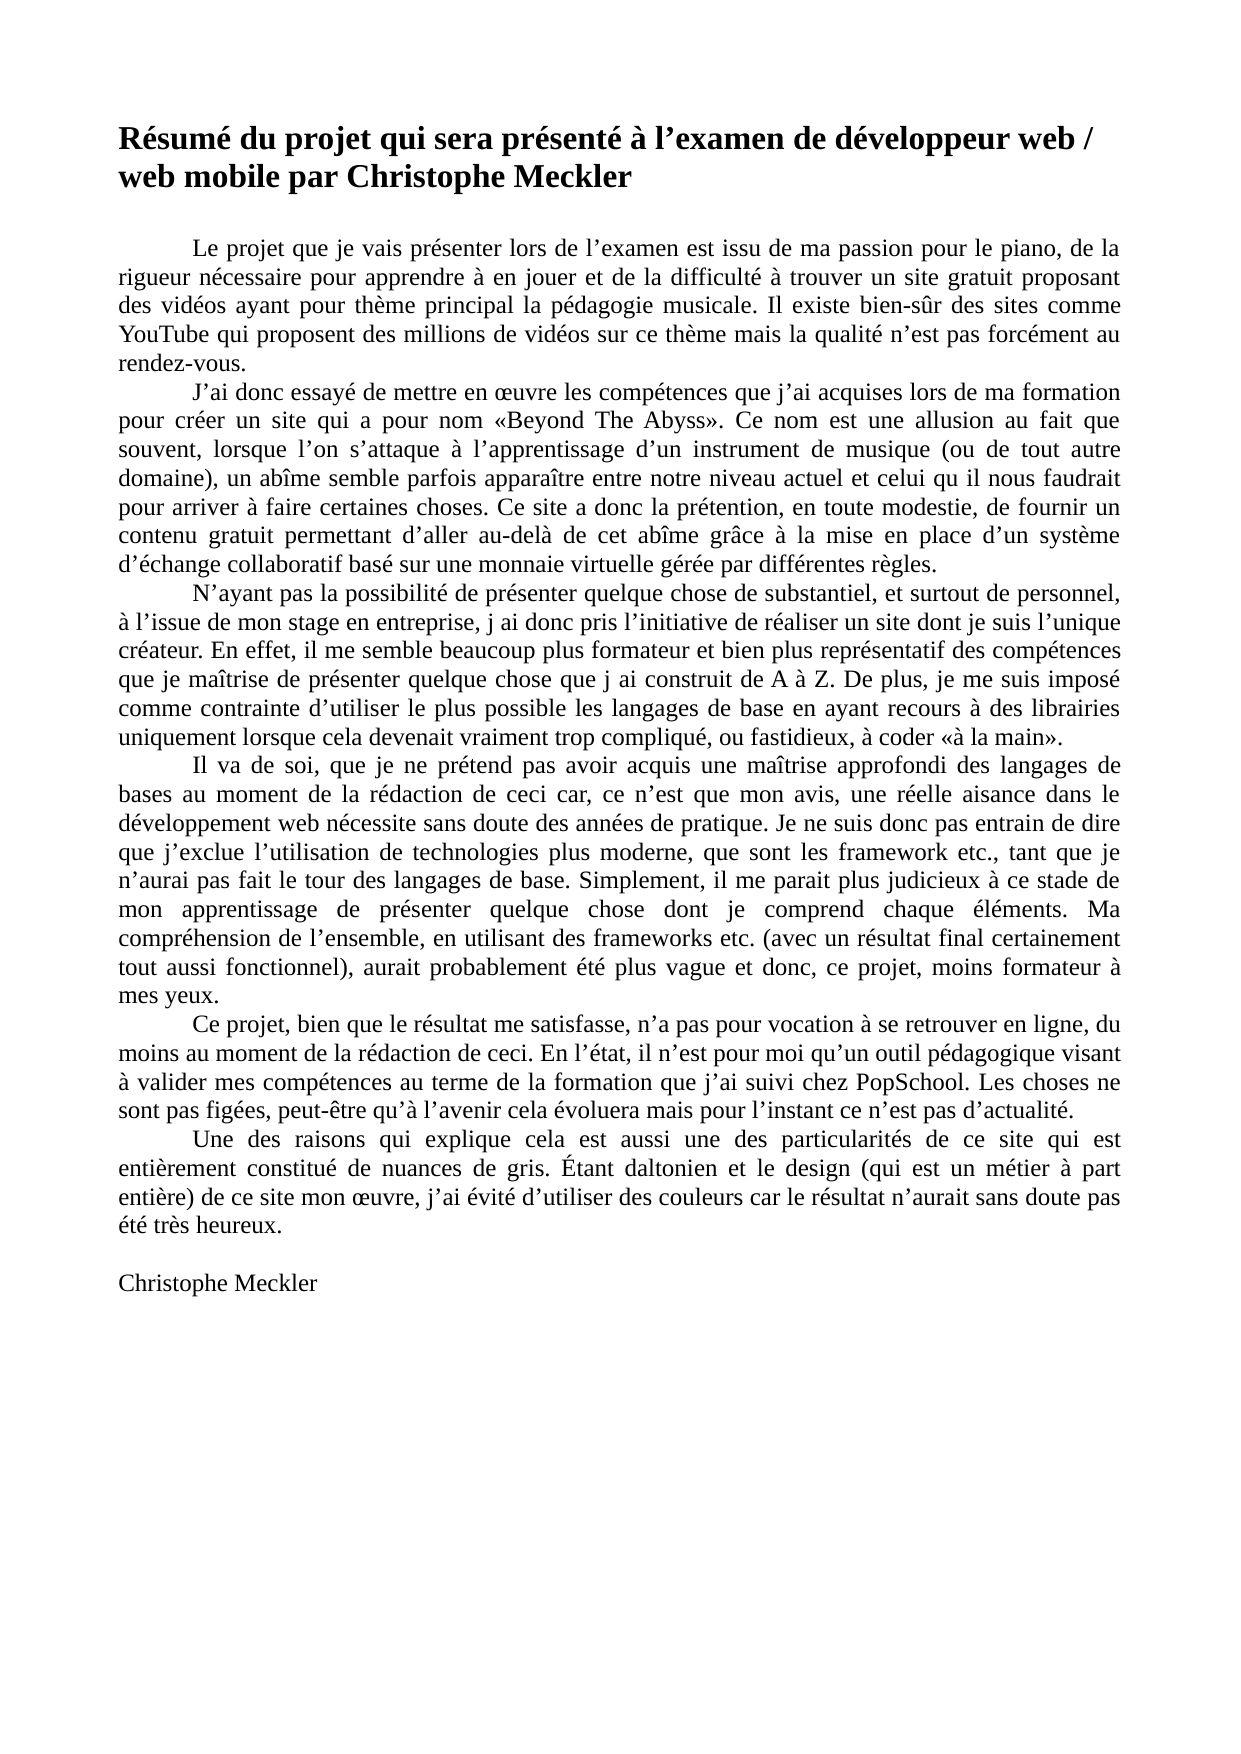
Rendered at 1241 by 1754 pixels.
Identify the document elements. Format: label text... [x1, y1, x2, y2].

text Une des raisons qui explique cela est aussi une des particularités de ce site qui est entièrement constitué de nuances de gris. Étant daltonien et le design (qui est un métier à part entière) de ce site mon œuvre, j’ai évité d’utiliser des couleurs car le résultat n’aurait sans doute pas été très heureux. [118, 1124, 1122, 1239]
text Il va de soi, que je ne prétend pas avoir acquis une maîtrise approfondi des langages de bases au moment de la rédaction de ceci car, ce n’est que mon avis, une réelle aisance dans le développement web nécessite sans doute des années de pratique. Je ne suis donc pas entrain de dire que j’exclue l’utilisation de technologies plus moderne, que sont les framework etc., tant que je n’aurai pas fait le tour des langages de base. Simplement, il me parait plus judicieux à ce stade de mon apprentissage de présenter quelque chose dont je comprend chaque éléments. Ma compréhension de l’ensemble, en utilisant des frameworks etc. (avec un résultat final certainement tout aussi fonctionnel), aurait probablement été plus vague et donc, ce projet, moins formateur à mes yeux. [118, 751, 1122, 1009]
text Le projet que je vais présenter lors de l’examen est issu de ma passion pour le piano, de la rigueur nécessaire pour apprendre à en jouer et de la difficulté à trouver un site gratuit proposant des vidéos ayant pour thème principal la pédagogie musicale. Il existe bien-sûr des sites comme YouTube qui proposent des millions de vidéos sur ce thème mais la qualité n’est pas forcément au rendez-vous. [118, 233, 1122, 377]
text J’ai donc essayé de mettre en œuvre les compétences que j’ai acquises lors de ma formation pour créer un site qui a pour nom «Beyond The Abyss». Ce nom est une allusion au fait que souvent, lorsque l’on s’attaque à l’apprentissage d’un instrument de musique (ou de tout autre domaine), un abîme semble parfois apparaître entre notre niveau actuel et celui qu il nous faudrait pour arriver à faire certaines choses. Ce site a donc la prétention, en toute modestie, de fournir un contenu gratuit permettant d’aller au-delà de cet abîme grâce à la mise en place d’un système d’échange collaboratif basé sur une monnaie virtuelle gérée par différentes règles. [118, 377, 1122, 578]
text N’ayant pas la possibilité de présenter quelque chose de substantiel, et surtout de personnel, à l’issue de mon stage en entreprise, j ai donc pris l’initiative de réaliser un site dont je suis l’unique créateur. En effet, il me semble beaucoup plus formateur et bien plus représentatif des compétences que je maîtrise de présenter quelque chose que j ai construit de A à Z. De plus, je me suis imposé comme contrainte d’utiliser le plus possible les langages de base en ayant recours à des librairies uniquement lorsque cela devenait vraiment trop compliqué, ou fastidieux, à coder «à la main». [118, 578, 1122, 751]
text Résumé du projet qui sera présenté à l’examen de développeur web / web mobile par Christophe Meckler [118, 118, 1122, 195]
text Ce projet, bien que le résultat me satisfasse, n’a pas pour vocation à se retrouver en ligne, du moins au moment de la rédaction de ceci. En l’état, il n’est pour moi qu’un outil pédagogique visant à valider mes compétences au terme de la formation que j’ai suivi chez PopSchool. Les choses ne sont pas figées, peut-être qu’à l’avenir cela évoluera mais pour l’instant ce n’est pas d’actualité. [118, 1009, 1122, 1124]
text Christophe Meckler [118, 1268, 1122, 1297]
